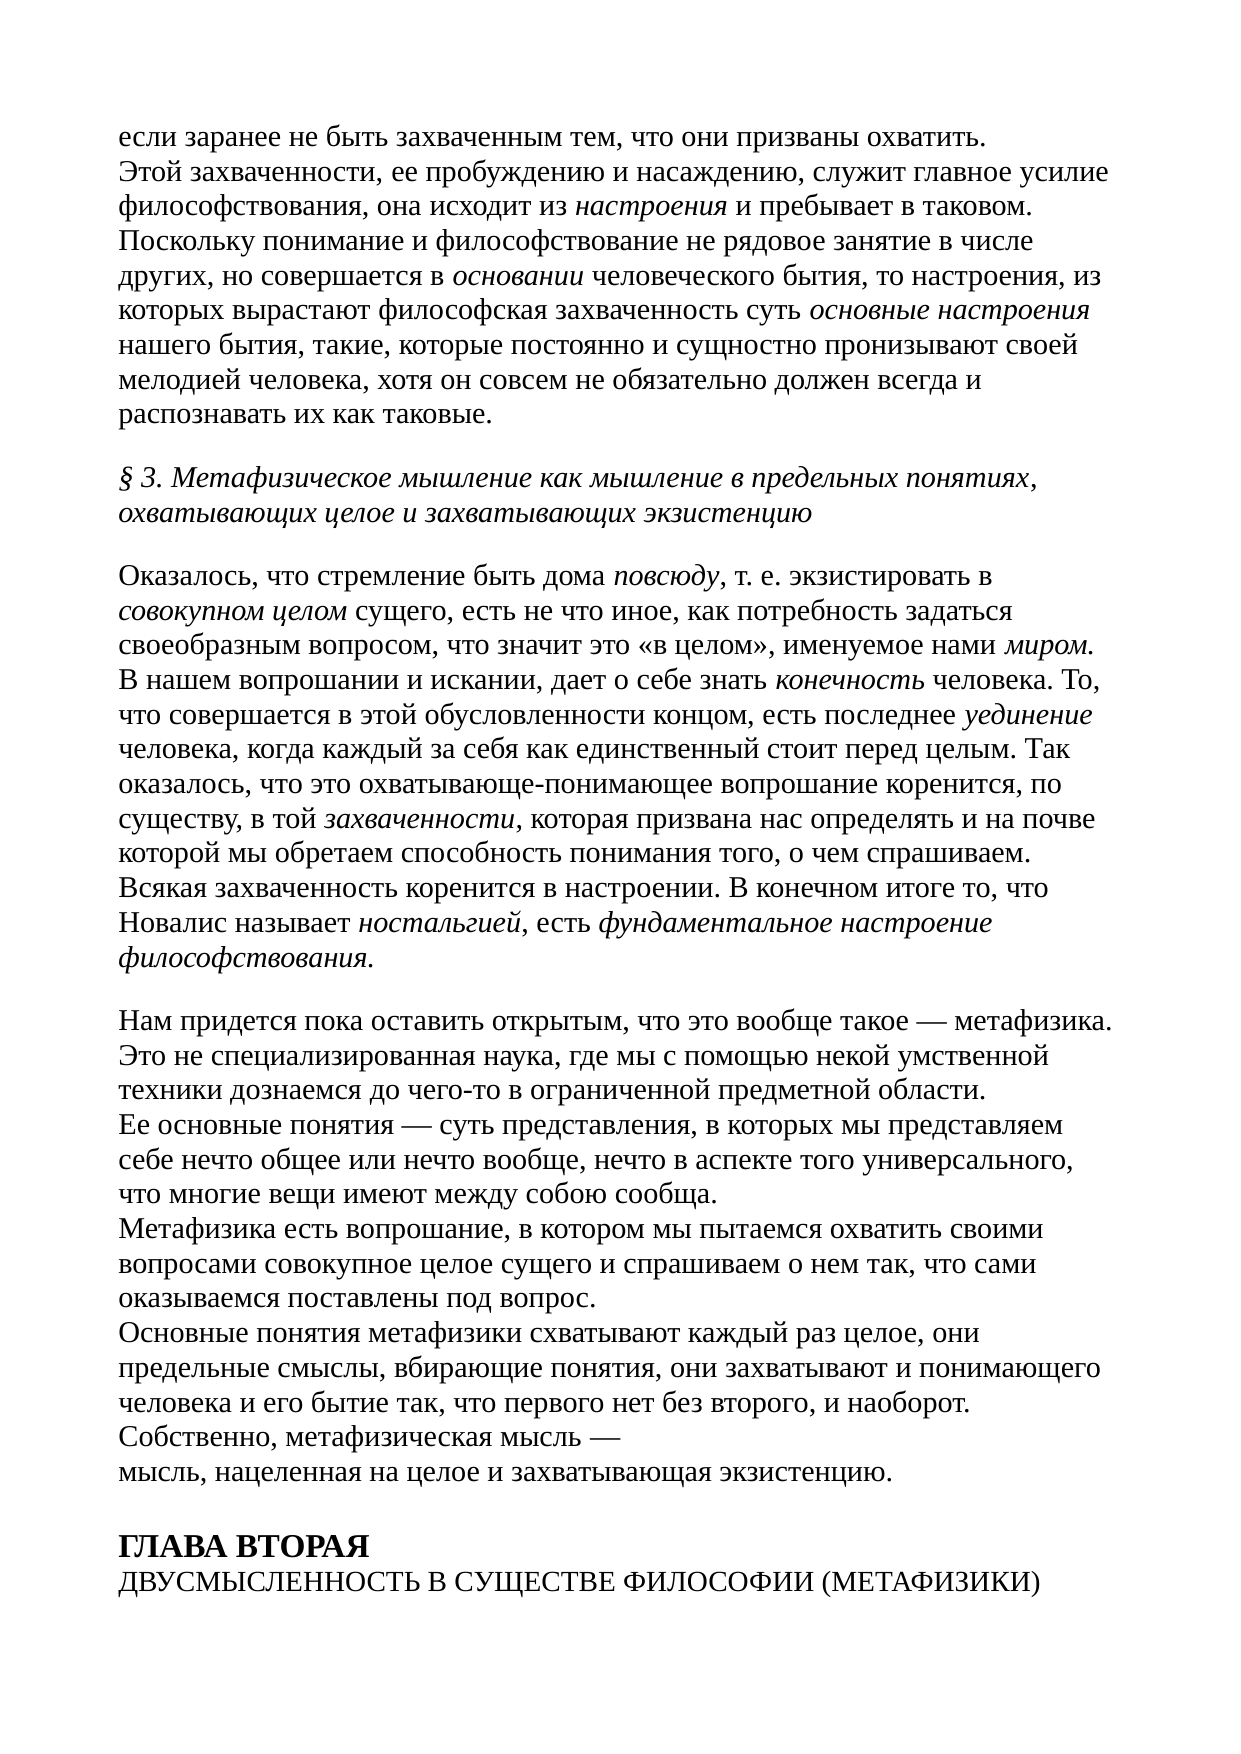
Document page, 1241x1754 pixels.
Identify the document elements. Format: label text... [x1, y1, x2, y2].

text ГЛАВА ВТОРАЯ [118, 1526, 1122, 1564]
text Основные понятия метафизики схватывают каждый раз целое, они предельные смыслы, вбирающие понятия, они захватывают и понимающего человека и его бытие так, что первого нет без второго, и наоборот. [118, 1314, 1122, 1418]
text Нам придется пока оставить открытым, что это вообще такое — метафизика. [118, 1002, 1122, 1037]
text Собственно, метафизическая мысль — [118, 1418, 1122, 1453]
text мысль, нацеленная на целое и захватывающая экзистенцию. [118, 1453, 1122, 1488]
text Оказалось, что стремление быть дома повсюду, т. е. экзистировать в совокупном целом сущего, есть не что иное, как потребность задаться своеобразным вопросом, что значит это «в целом», именуемое нами миром. В нашем вопрошании и искании, дает о себе знать конечность человека. То, что совершается в этой обусловленности концом, есть последнее уединение человека, когда каждый за себя как единственный стоит перед целым. Так оказалось, что это охватывающе-понимающее вопрошание коренится, по существу, в той захваченности, которая призвана нас определять и на почве которой мы обретаем способность понимания того, о чем спрашиваем. Всякая захваченность коренится в настроении. В конечном итоге то, что Новалис называет ностальгией, есть фундаментальное настроение философствования. [118, 557, 1122, 973]
text Поскольку понимание и философствование не рядовое занятие в числе других, но совершается в основании человеческого бытия, то настроения, из которых вырастают философская захваченность суть основные настроения нашего бытия, такие, которые постоянно и сущностно пронизывают своей мелодией человека, хотя он совсем не обязательно должен всегда и распознавать их как таковые. [118, 222, 1122, 430]
text ДВУСМЫСЛЕННОСТЬ В СУЩЕСТВЕ ФИЛОСОФИИ (МЕТАФИЗИКИ) [118, 1564, 1122, 1598]
text § 3. Метафизическое мышление как мышление в предельных понятиях, охватывающих целое и захватывающих экзистенцию [118, 459, 1122, 528]
text Ее основные понятия — суть представления, в которых мы представляем себе нечто общее или нечто вообще, нечто в аспекте того универсального, что многие вещи имеют между собою сообща. [118, 1106, 1122, 1210]
text Метафизика есть вопрошание, в котором мы пытаемся охватить своими вопросами совокупное целое сущего и спрашиваем о нем так, что сами оказываемся поставлены под вопрос. [118, 1210, 1122, 1314]
text Этой захваченности, ее пробуждению и насаждению, служит главное усилие философствования, она исходит из настроения и пребывает в таковом. [118, 153, 1122, 222]
text Это не специализированная наука, где мы с помощью некой умственной техники дознаемся до чего-то в ограниченной предметной области. [118, 1037, 1122, 1106]
text если заранее не быть захваченным тем, что они призваны охватить. [118, 118, 1122, 153]
